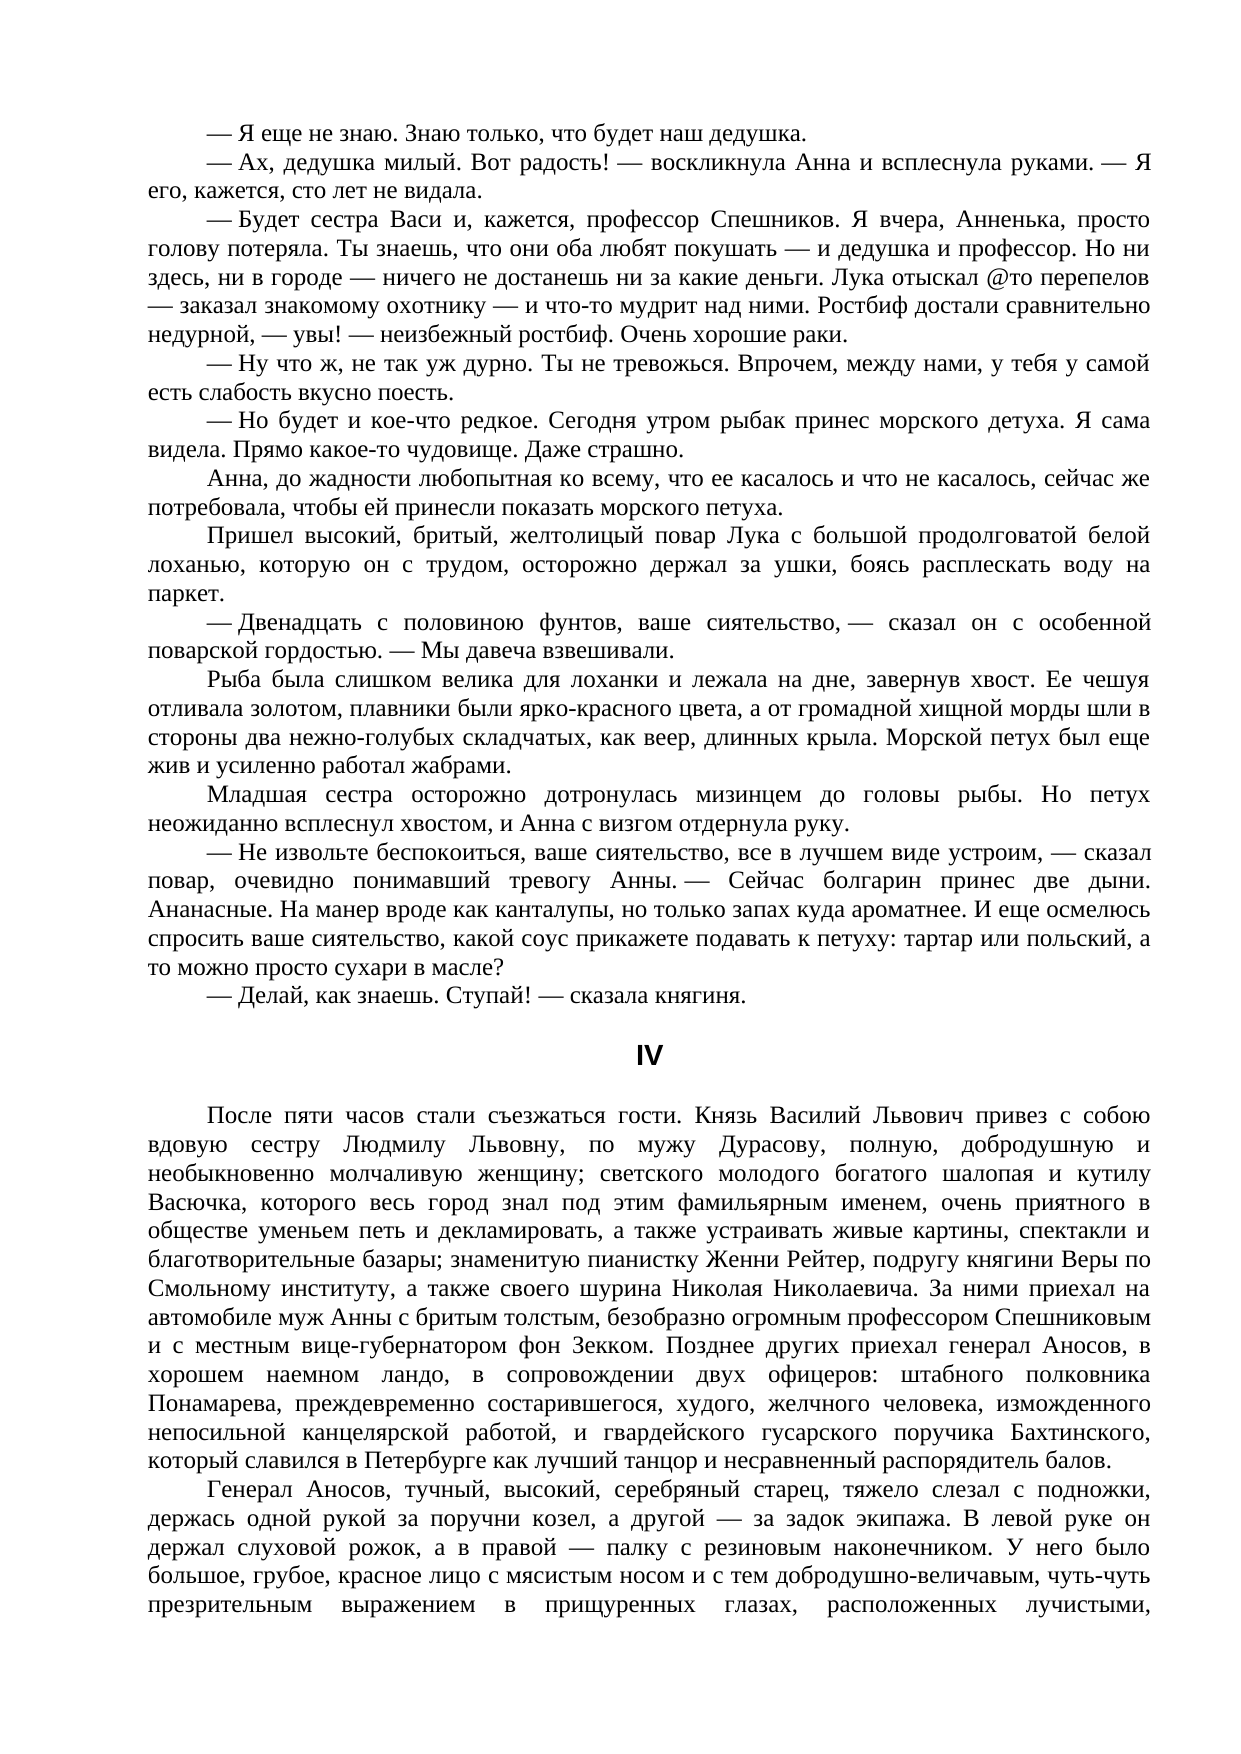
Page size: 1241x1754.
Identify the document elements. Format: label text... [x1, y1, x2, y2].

text После пяти часов стали съезжаться гости. Князь Василий Львович привез с собою вдовую сестру Людмилу Львовну, по мужу Дурасову, полную, добродушную и необыкновенно молчаливую женщину; светского молодого богатого шалопая и кутилу Васючка, которого весь город знал под этим фамильярным именем, очень приятного в обществе уменьем петь и декламировать, а также устраивать живые картины, спектакли и благотворительные базары; знаменитую пианистку Женни Рейтер, подругу княгини Веры по Смольному институту, а также своего шурина Николая Николаевича. За ними приехал на автомобиле муж Анны с бритым толстым, безобразно огромным профессором Спешниковым и с местным вице-губернатором фон Зекком. Позднее других приехал генерал Аносов, в хорошем наемном ландо, в сопровождении двух офицеров: штабного полковника Понамарева, преждевременно состарившегося, худого, желчного человека, изможденного непосильной канцелярской работой, и гвардейского гусарского поручика Бахтинского, который славился в Петербурге как лучший танцор и несравненный распорядитель балов. [148, 1100, 1152, 1474]
text Младшая сестра осторожно дотронулась мизинцем до головы рыбы. Но петух неожиданно всплеснул хвостом, и Анна с визгом отдернула руку. [148, 779, 1152, 837]
subtitle IV [148, 1038, 1152, 1072]
text — Будет сестра Васи и, кажется, профессор Спешников. Я вчера, Анненька, просто голову потеряла. Ты знаешь, что они оба любят покушать — и дедушка и профессор. Но ни здесь, ни в городе — ничего не достанешь ни за какие деньги. Лука отыскал @то перепелов — заказал знакомому охотнику — и что-то мудрит над ними. Ростбиф достали сравнительно недурной, — увы! — неизбежный ростбиф. Очень хорошие раки. [148, 204, 1152, 348]
text Рыба была слишком велика для лоханки и лежала на дне, завернув хвост. Ее чешуя отливала золотом, плавники были ярко-красного цвета, а от громадной хищной морды шли в стороны два нежно-голубых складчатых, как веер, длинных крыла. Морской петух был еще жив и усиленно работал жабрами. [148, 664, 1152, 779]
text — Ах, дедушка милый. Вот радость! — воскликнула Анна и всплеснула руками. — Я его, кажется, сто лет не видала. [148, 147, 1152, 204]
text Пришел высокий, бритый, желтолицый повар Лука с большой продолговатой белой лоханью, которую он с трудом, осторожно держал за ушки, боясь расплескать воду на паркет. [148, 521, 1152, 607]
text — Не извольте беспокоиться, ваше сиятельство, все в лучшем виде устроим, — сказал повар, очевидно понимавший тревогу Анны. — Сейчас болгарин принес две дыни. Ананасные. На манер вроде как канталупы, но только запах куда ароматнее. И еще осмелюсь спросить ваше сиятельство, какой соус прикажете подавать к петуху: тартар или польский, а то можно просто сухари в масле? [148, 837, 1152, 981]
text — Делай, как знаешь. Ступай! — сказала княгиня. [148, 981, 1152, 1009]
text — Двенадцать с половиною фунтов, ваше сиятельство, — сказал он с особенной поварской гордостью. — Мы давеча взвешивали. [148, 607, 1152, 664]
text Генерал Аносов, тучный, высокий, серебряный старец, тяжело слезал с подножки, держась одной рукой за поручни козел, а другой — за задок экипажа. В левой руке он держал слуховой рожок, а в правой — палку с резиновым наконечником. У него было большое, грубое, красное лицо с мясистым носом и с тем добродушно-величавым, чуть-чуть презрительным выражением в прищуренных глазах, расположенных лучистыми, [148, 1474, 1152, 1618]
text Анна, до жадности любопытная ко всему, что ее касалось и что не касалось, сейчас же потребовала, чтобы ей принесли показать морского петуха. [148, 463, 1152, 521]
text — Но будет и кое-что редкое. Сегодня утром рыбак принес морского детуха. Я сама видела. Прямо какое-то чудовище. Даже страшно. [148, 406, 1152, 463]
text — Ну что ж, не так уж дурно. Ты не тревожься. Впрочем, между нами, у тебя у самой есть слабость вкусно поесть. [148, 348, 1152, 406]
text — Я еще не знаю. Знаю только, что будет наш дедушка. [148, 118, 1152, 147]
